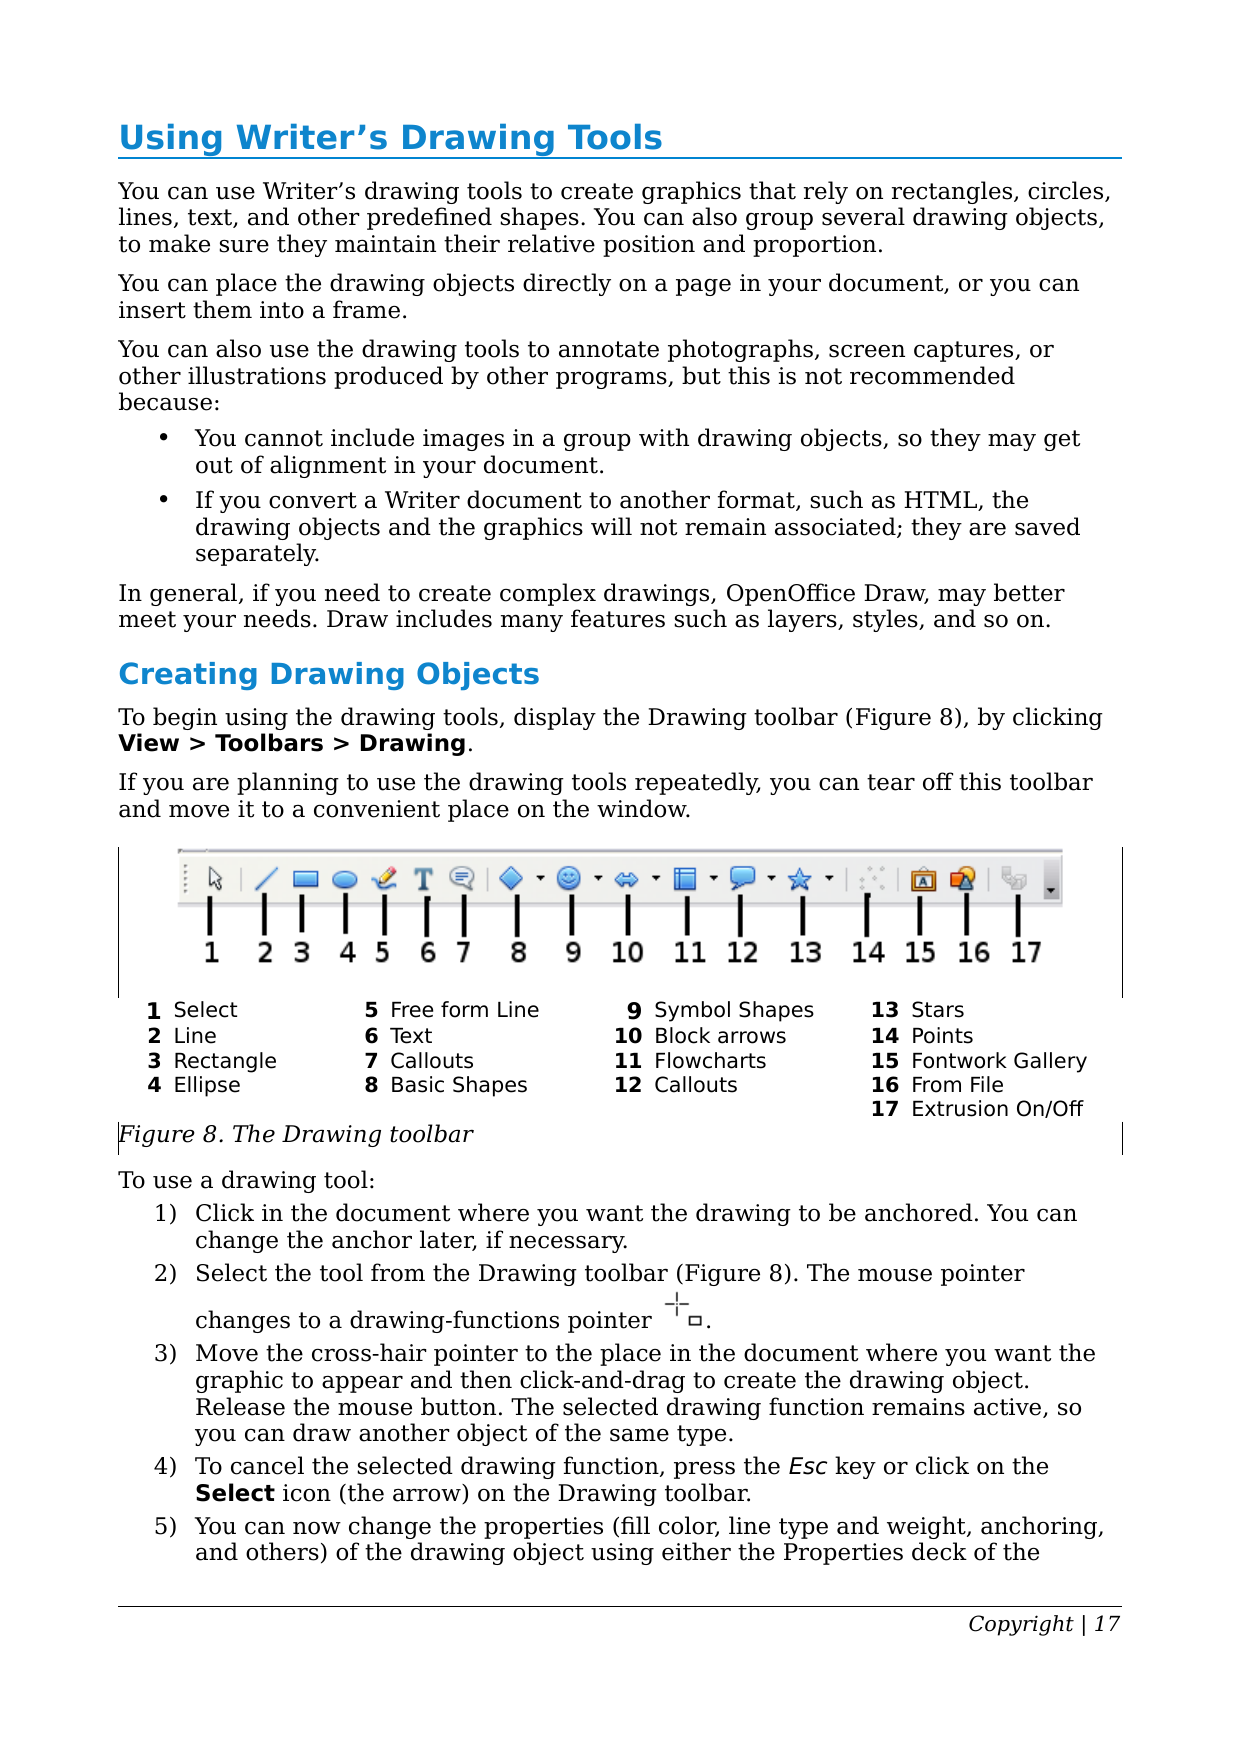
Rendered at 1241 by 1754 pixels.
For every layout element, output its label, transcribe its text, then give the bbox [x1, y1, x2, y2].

table_cell 5 [332, 998, 378, 1024]
table_cell Symbol Shapes [642, 998, 849, 1024]
table_cell Callouts [642, 1073, 849, 1097]
table_cell Extrusion On/Off [899, 1097, 1122, 1122]
text In general, if you need to create complex drawings, OpenOffice Draw, may better meet your needs. Draw includes many features such as layers, styles, and so on. [118, 580, 1122, 633]
table_cell Callouts [379, 1049, 585, 1073]
table_cell Ellipse [161, 1073, 332, 1097]
list If you convert a Writer document to another format, such as HTML, the drawing objects and the graphics will not remain associated; they are saved separately. [156, 485, 1122, 567]
subtitle Creating Drawing Objects [118, 657, 1122, 691]
list To use a drawing tool: [118, 1167, 1122, 1194]
table_cell 12 [585, 1073, 642, 1097]
text If you are planning to use the drawing tools repeatedly, you can tear off this toolbar and move it to a convenient place on the window. [118, 769, 1122, 823]
table_cell Line [161, 1025, 332, 1049]
table_cell Stars [899, 998, 1122, 1024]
table_cell [585, 1097, 642, 1122]
list You can now change the properties (fill color, line type and weight, anchoring, and others) of the drawing object using either the Properties deck of the [177, 1513, 1122, 1566]
table_cell 15 [849, 1049, 899, 1073]
subtitle Using Writer’s Drawing Tools [118, 118, 1122, 157]
table_cell 1 [118, 998, 161, 1024]
table_cell [332, 1097, 378, 1122]
picture [175, 847, 1065, 983]
table_cell 13 [849, 998, 899, 1024]
list Move the cross-hair pointer to the place in the document where you want the graphic to appear and then click-and-drag to create the drawing object. Release the mouse button. The selected drawing function remains active, so you can draw another object of the same type. [177, 1340, 1122, 1447]
list Select the tool from the Drawing toolbar (Figure 8). The mouse pointer changes to a drawing-functions pointer . [177, 1260, 1122, 1334]
table_cell Fontwork Gallery [899, 1049, 1122, 1073]
table_cell 8 [332, 1073, 378, 1097]
table_cell 17 [849, 1097, 899, 1122]
table_cell Flowcharts [642, 1049, 849, 1073]
table_cell 6 [332, 1025, 378, 1049]
list You cannot include images in a group with drawing objects, so they may get out of alignment in your document. [156, 423, 1122, 478]
table_cell [161, 1097, 332, 1122]
table_cell Text [379, 1025, 585, 1049]
table_cell Basic Shapes [379, 1073, 585, 1097]
table_cell Free form Line [379, 998, 585, 1024]
table_cell 4 [118, 1073, 161, 1097]
list You can also use the drawing tools to annotate photographs, screen captures, or other illustrations produced by other programs, but this is not recommended because: [118, 336, 1122, 416]
table_cell Block arrows [642, 1025, 849, 1049]
table_cell 7 [332, 1049, 378, 1073]
table_cell Select [161, 998, 332, 1024]
table_cell 3 [118, 1049, 161, 1073]
table_cell [379, 1097, 585, 1122]
table_cell 14 [849, 1025, 899, 1049]
table_cell 16 [849, 1073, 899, 1097]
table_header [119, 847, 1122, 998]
table_cell Figure 8. The Drawing toolbar [119, 1122, 1122, 1155]
table_cell From File [899, 1073, 1122, 1097]
table_cell 2 [118, 1025, 161, 1049]
text To begin using the drawing tools, display the Drawing toolbar (Figure 8), by clicking View > Toolbars > Drawing. [118, 704, 1122, 757]
list Click in the document where you want the drawing to be anchored. You can change the anchor later, if necessary. [177, 1200, 1122, 1253]
table_cell [118, 1097, 161, 1122]
table_cell 11 [585, 1049, 642, 1073]
list To cancel the selected drawing function, press the Esc key or click on the Select icon (the arrow) on the Drawing toolbar. [177, 1453, 1122, 1507]
table_cell Rectangle [161, 1049, 332, 1073]
table_cell 9 [585, 998, 642, 1024]
table_cell 10 [585, 1025, 642, 1049]
table_cell [642, 1097, 849, 1122]
text You can use Writer’s drawing tools to create graphics that rely on rectangles, circles, lines, text, and other predefined shapes. You can also group several drawing objects, to make sure they maintain their relative position and proportion. [118, 178, 1122, 258]
picture [659, 1286, 705, 1329]
text You can place the drawing objects directly on a page in your document, or you can insert them into a frame. [118, 270, 1122, 324]
table_cell Points [899, 1025, 1122, 1049]
